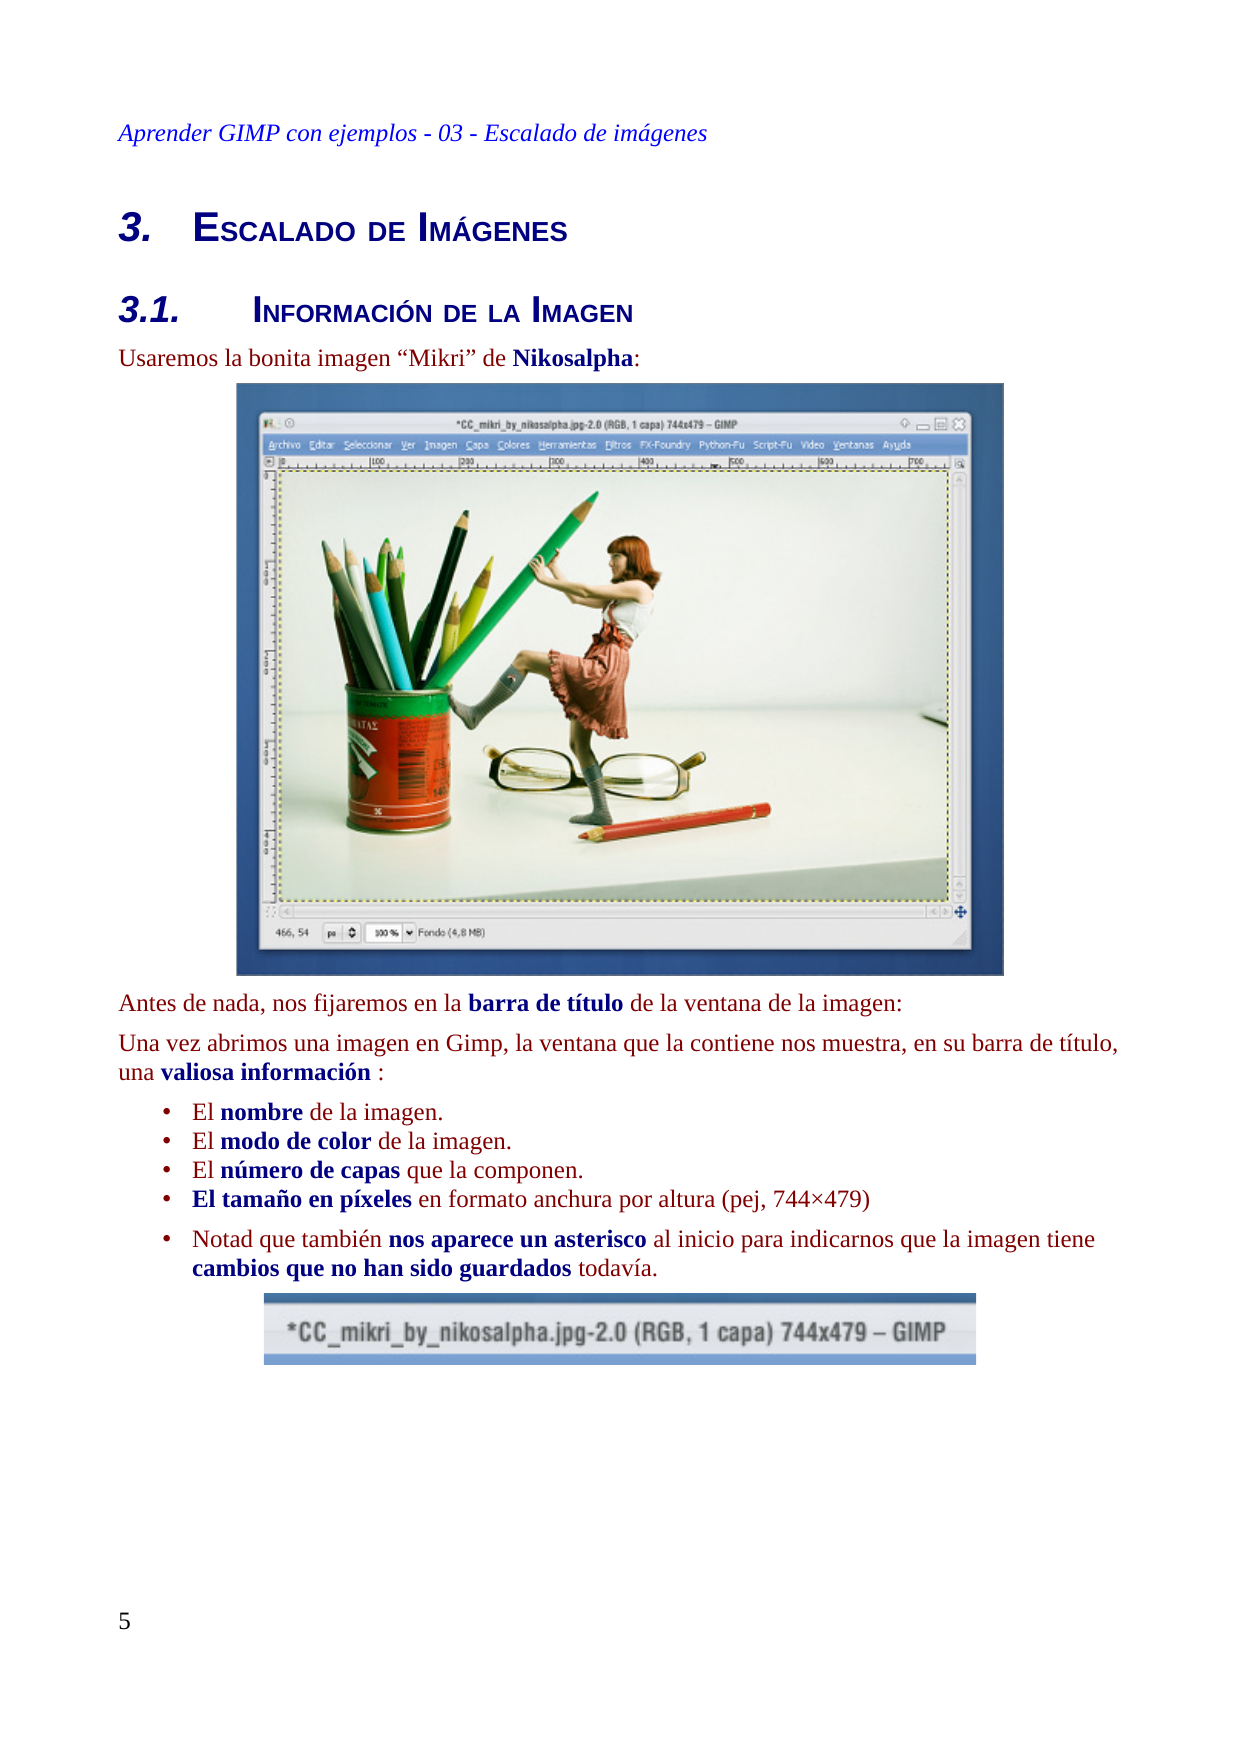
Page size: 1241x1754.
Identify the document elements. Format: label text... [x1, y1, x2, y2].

text Una vez abrimos una imagen en Gimp, la ventana que la contiene nos muestra, en su barra de título, una valiosa información : [118, 1028, 1122, 1086]
picture [263, 1293, 977, 1365]
subtitle Información de la Imagen [118, 287, 1122, 331]
list Notad que también nos aparece un asterisco al inicio para indicarnos que la imagen tiene cambios que no han sido guardados todavía. [162, 1224, 1122, 1282]
list El tamaño en píxeles en formato anchura por altura (pej, 744×479) [162, 1184, 1122, 1212]
list El nombre de la imagen. [162, 1097, 1122, 1126]
list El modo de color de la imagen. [162, 1126, 1122, 1155]
text Usaremos la bonita imagen “Mikri” de Nikosalpha: [118, 343, 1122, 372]
subtitle Escalado de Imágenes [118, 202, 1122, 250]
picture [236, 383, 1004, 976]
list El número de capas que la componen. [162, 1155, 1122, 1184]
text Antes de nada, nos fijaremos en la barra de título de la ventana de la imagen: [118, 988, 1122, 1016]
